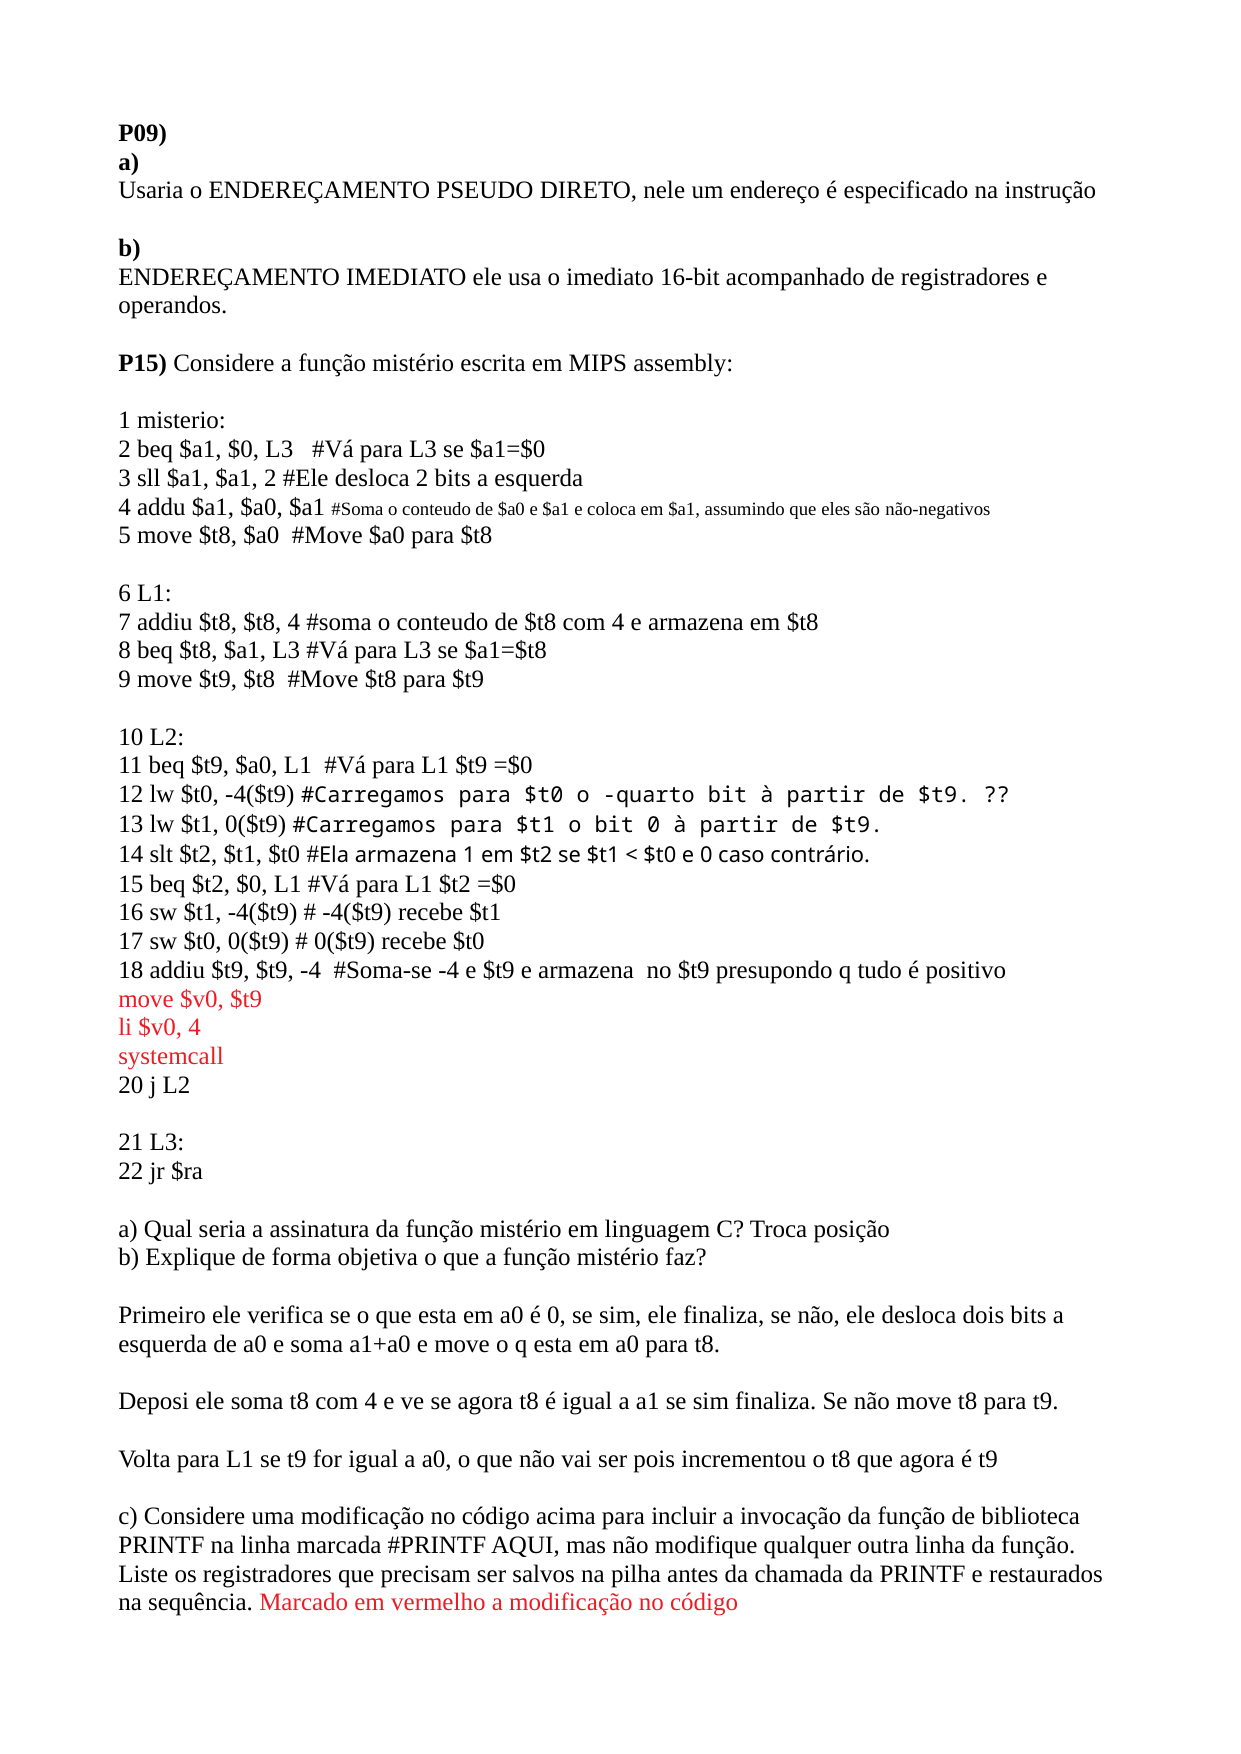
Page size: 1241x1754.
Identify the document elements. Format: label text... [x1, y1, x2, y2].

text move $v0, $t9 [118, 984, 1122, 1012]
text 14 slt $t2, $t1, $t0 #Ela armazena 1 em $t2 se $t1 < $t0 e 0 caso contrário. [118, 839, 1122, 869]
text a) [118, 147, 1122, 176]
text a) Qual seria a assinatura da função mistério em linguagem C? Troca posição [118, 1214, 1122, 1242]
text Primeiro ele verifica se o que esta em a0 é 0, se sim, ele finaliza, se não, ele desloca dois bits a esquerda de a0 e soma a1+a0 e move o q esta em a0 para t8. [118, 1300, 1122, 1357]
text li $v0, 4 [118, 1012, 1122, 1041]
text 21 L3: [118, 1127, 1122, 1156]
text 5 move $t8, $a0 #Move $a0 para $t8 [118, 521, 1122, 549]
text 3 sll $a1, $a1, 2 #Ele desloca 2 bits a esquerda [118, 463, 1122, 492]
text b) [118, 233, 1122, 262]
text ENDEREÇAMENTO IMEDIATO ele usa o imediato 16-bit acompanhado de registradores e operandos. [118, 262, 1122, 319]
text 2 beq $a1, $0, L3 #Vá para L3 se $a1=$0 [118, 434, 1122, 463]
text 12 lw $t0, -4($t9) #Carregamos para $t0 o -quarto bit à partir de $t9. ?? [118, 779, 1122, 809]
text 6 L1: [118, 578, 1122, 607]
text Usaria o ENDEREÇAMENTO PSEUDO DIRETO, nele um endereço é especificado na instrução [118, 176, 1122, 204]
text 11 beq $t9, $a0, L1 #Vá para L1 $t9 =$0 [118, 751, 1122, 779]
text 16 sw $t1, -4($t9) # -4($t9) recebe $t1 [118, 897, 1122, 926]
text b) Explique de forma objetiva o que a função mistério faz? [118, 1242, 1122, 1271]
text c) Considere uma modificação no código acima para incluir a invocação da função de biblioteca PRINTF na linha marcada #PRINTF AQUI, mas não modifique qualquer outra linha da função. Liste os registradores que precisam ser salvos na pilha antes da chamada da PRINTF e restaurados na sequência. Marcado em vermelho a modificação no código [118, 1501, 1122, 1616]
text P15) Considere a função mistério escrita em MIPS assembly: [118, 348, 1122, 377]
text systemcall [118, 1041, 1122, 1070]
text 8 beq $t8, $a1, L3 #Vá para L3 se $a1=$t8 [118, 636, 1122, 664]
text 18 addiu $t9, $t9, -4 #Soma-se -4 e $t9 e armazena no $t9 presupondo q tudo é positivo [118, 955, 1122, 984]
text P09) [118, 118, 1122, 147]
text 7 addiu $t8, $t8, 4 #soma o conteudo de $t8 com 4 e armazena em $t8 [118, 607, 1122, 636]
text 22 jr $ra [118, 1156, 1122, 1185]
text 17 sw $t0, 0($t9) # 0($t9) recebe $t0 [118, 926, 1122, 955]
text 20 j L2 [118, 1070, 1122, 1099]
text 13 lw $t1, 0($t9) #Carregamos para $t1 o bit 0 à partir de $t9. [118, 809, 1122, 839]
text Deposi ele soma t8 com 4 e ve se agora t8 é igual a a1 se sim finaliza. Se não move t8 para t9. [118, 1386, 1122, 1415]
text Volta para L1 se t9 for igual a a0, o que não vai ser pois incrementou o t8 que agora é t9 [118, 1444, 1122, 1472]
text 10 L2: [118, 722, 1122, 751]
text 9 move $t9, $t8 #Move $t8 para $t9 [118, 664, 1122, 693]
text 4 addu $a1, $a0, $a1 #Soma o conteudo de $a0 e $a1 e coloca em $a1, assumindo que eles são não-negativos [118, 492, 1122, 521]
text 15 beq $t2, $0, L1 #Vá para L1 $t2 =$0 [118, 869, 1122, 897]
text 1 misterio: [118, 406, 1122, 434]
